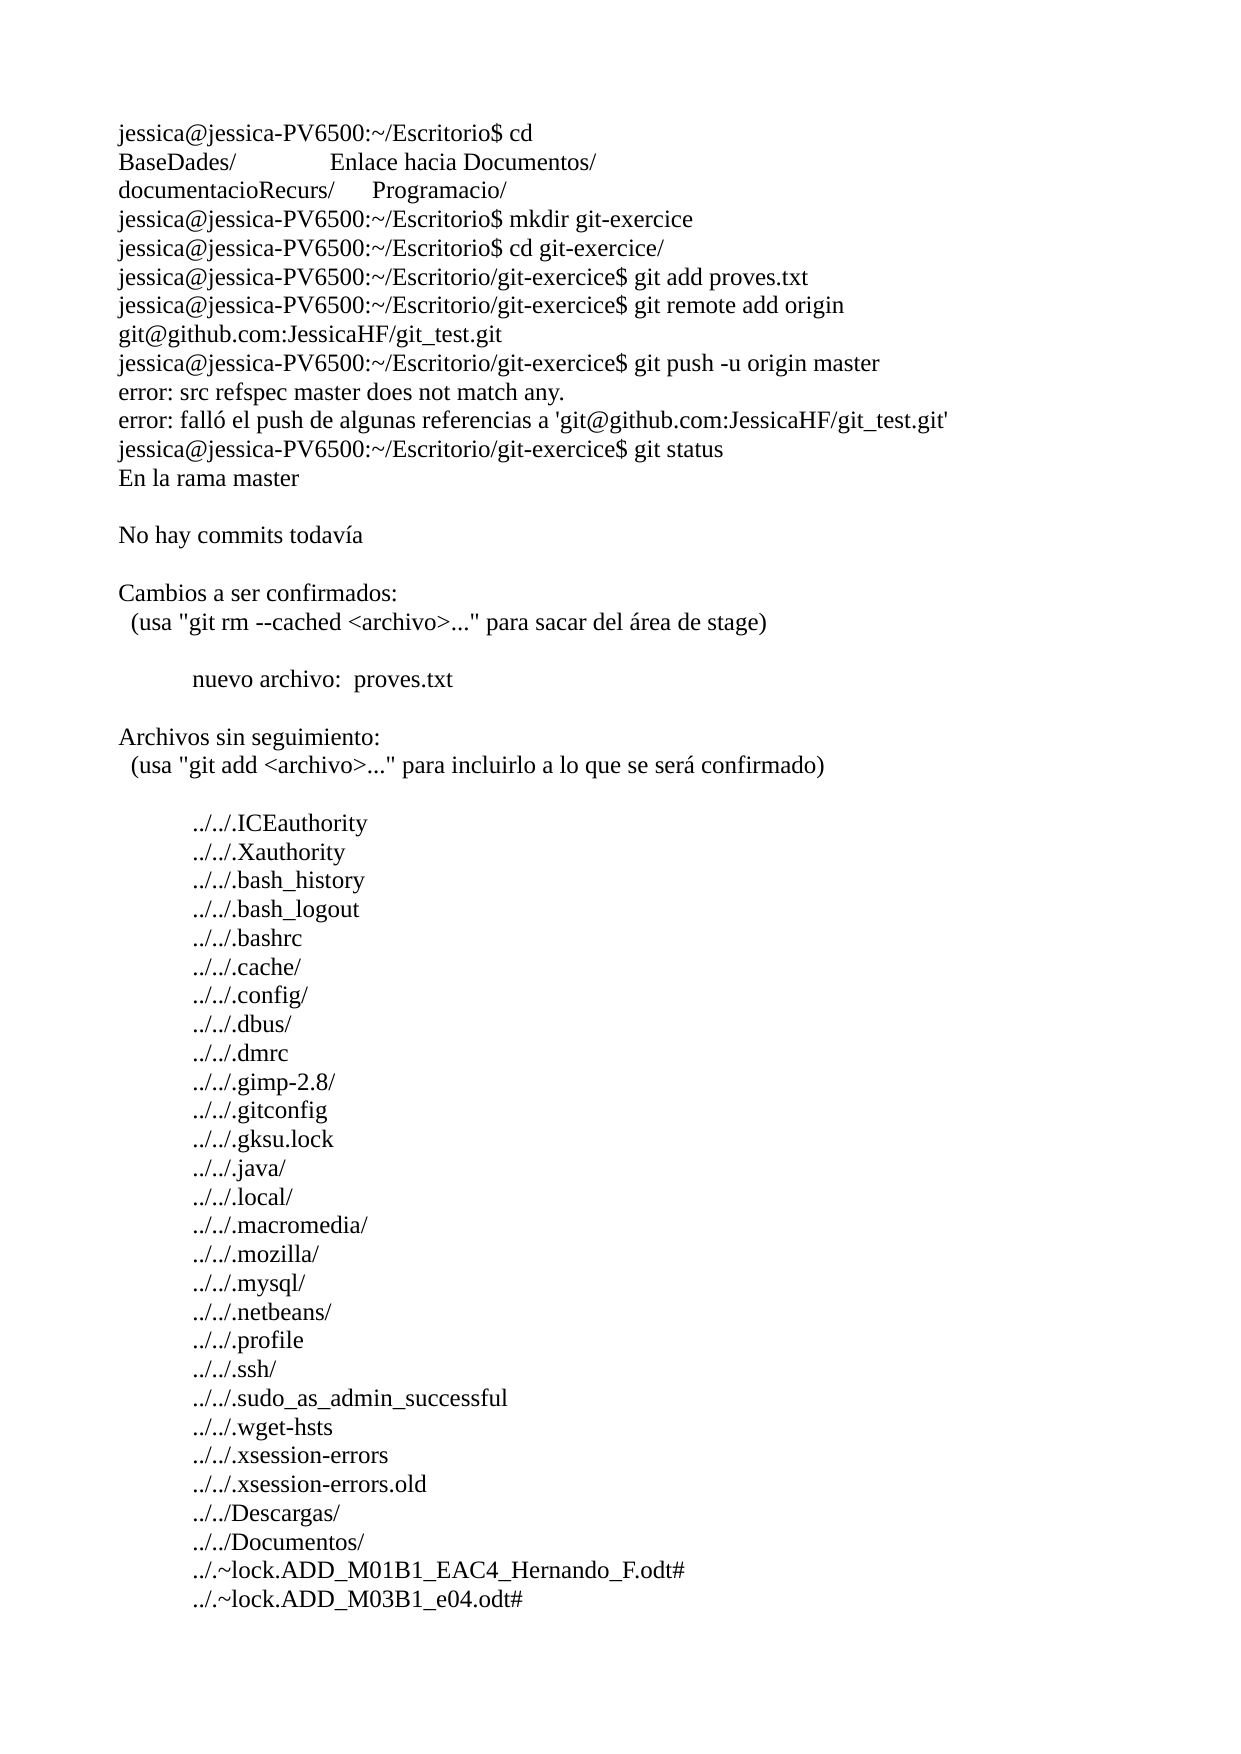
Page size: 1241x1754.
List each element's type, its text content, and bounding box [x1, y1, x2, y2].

text documentacioRecurs/ Programacio/ [118, 176, 1122, 204]
text ../../.dmrc [118, 1038, 1122, 1067]
text nuevo archivo: proves.txt [118, 664, 1122, 693]
text No hay commits todavía [118, 521, 1122, 549]
text error: src refspec master does not match any. [118, 377, 1122, 406]
text En la rama master [118, 463, 1122, 492]
text ../../.gitconfig [118, 1096, 1122, 1124]
text ../../.java/ [118, 1153, 1122, 1182]
text jessica@jessica-PV6500:~/Escritorio/git-exercice$ git remote add origin git@github.com:JessicaHF/git_test.git [118, 291, 1122, 348]
text ../.~lock.ADD_M03B1_e04.odt# [118, 1584, 1122, 1613]
text ../../.ICEauthority [118, 808, 1122, 837]
text Cambios a ser confirmados: [118, 578, 1122, 607]
text ../../.bashrc [118, 923, 1122, 952]
text ../../Documentos/ [118, 1527, 1122, 1556]
text ../../.bash_logout [118, 894, 1122, 923]
text jessica@jessica-PV6500:~/Escritorio$ cd git-exercice/ [118, 233, 1122, 262]
text ../.~lock.ADD_M01B1_EAC4_Hernando_F.odt# [118, 1556, 1122, 1584]
text ../../Descargas/ [118, 1498, 1122, 1527]
text ../../.gksu.lock [118, 1124, 1122, 1153]
text ../../.profile [118, 1326, 1122, 1354]
text ../../.Xauthority [118, 837, 1122, 866]
text ../../.netbeans/ [118, 1297, 1122, 1326]
text ../../.ssh/ [118, 1354, 1122, 1383]
text jessica@jessica-PV6500:~/Escritorio/git-exercice$ git status [118, 434, 1122, 463]
text error: falló el push de algunas referencias a 'git@github.com:JessicaHF/git_test.git' [118, 406, 1122, 434]
text jessica@jessica-PV6500:~/Escritorio/git-exercice$ git push -u origin master [118, 348, 1122, 377]
text ../../.mozilla/ [118, 1239, 1122, 1268]
text ../../.bash_history [118, 866, 1122, 894]
text ../../.wget-hsts [118, 1412, 1122, 1441]
text ../../.mysql/ [118, 1268, 1122, 1297]
text ../../.xsession-errors [118, 1441, 1122, 1469]
text ../../.local/ [118, 1182, 1122, 1211]
text (usa "git add <archivo>..." para incluirlo a lo que se será confirmado) [118, 751, 1122, 779]
text ../../.macromedia/ [118, 1211, 1122, 1239]
text ../../.cache/ [118, 952, 1122, 981]
text ../../.gimp-2.8/ [118, 1067, 1122, 1096]
text ../../.dbus/ [118, 1009, 1122, 1038]
text jessica@jessica-PV6500:~/Escritorio$ mkdir git-exercice [118, 204, 1122, 233]
text jessica@jessica-PV6500:~/Escritorio$ cd [118, 118, 1122, 147]
text ../../.sudo_as_admin_successful [118, 1383, 1122, 1412]
text BaseDades/ Enlace hacia Documentos/ [118, 147, 1122, 176]
text jessica@jessica-PV6500:~/Escritorio/git-exercice$ git add proves.txt [118, 262, 1122, 291]
text ../../.xsession-errors.old [118, 1469, 1122, 1498]
text (usa "git rm --cached <archivo>..." para sacar del área de stage) [118, 607, 1122, 636]
text ../../.config/ [118, 981, 1122, 1009]
text Archivos sin seguimiento: [118, 722, 1122, 751]
